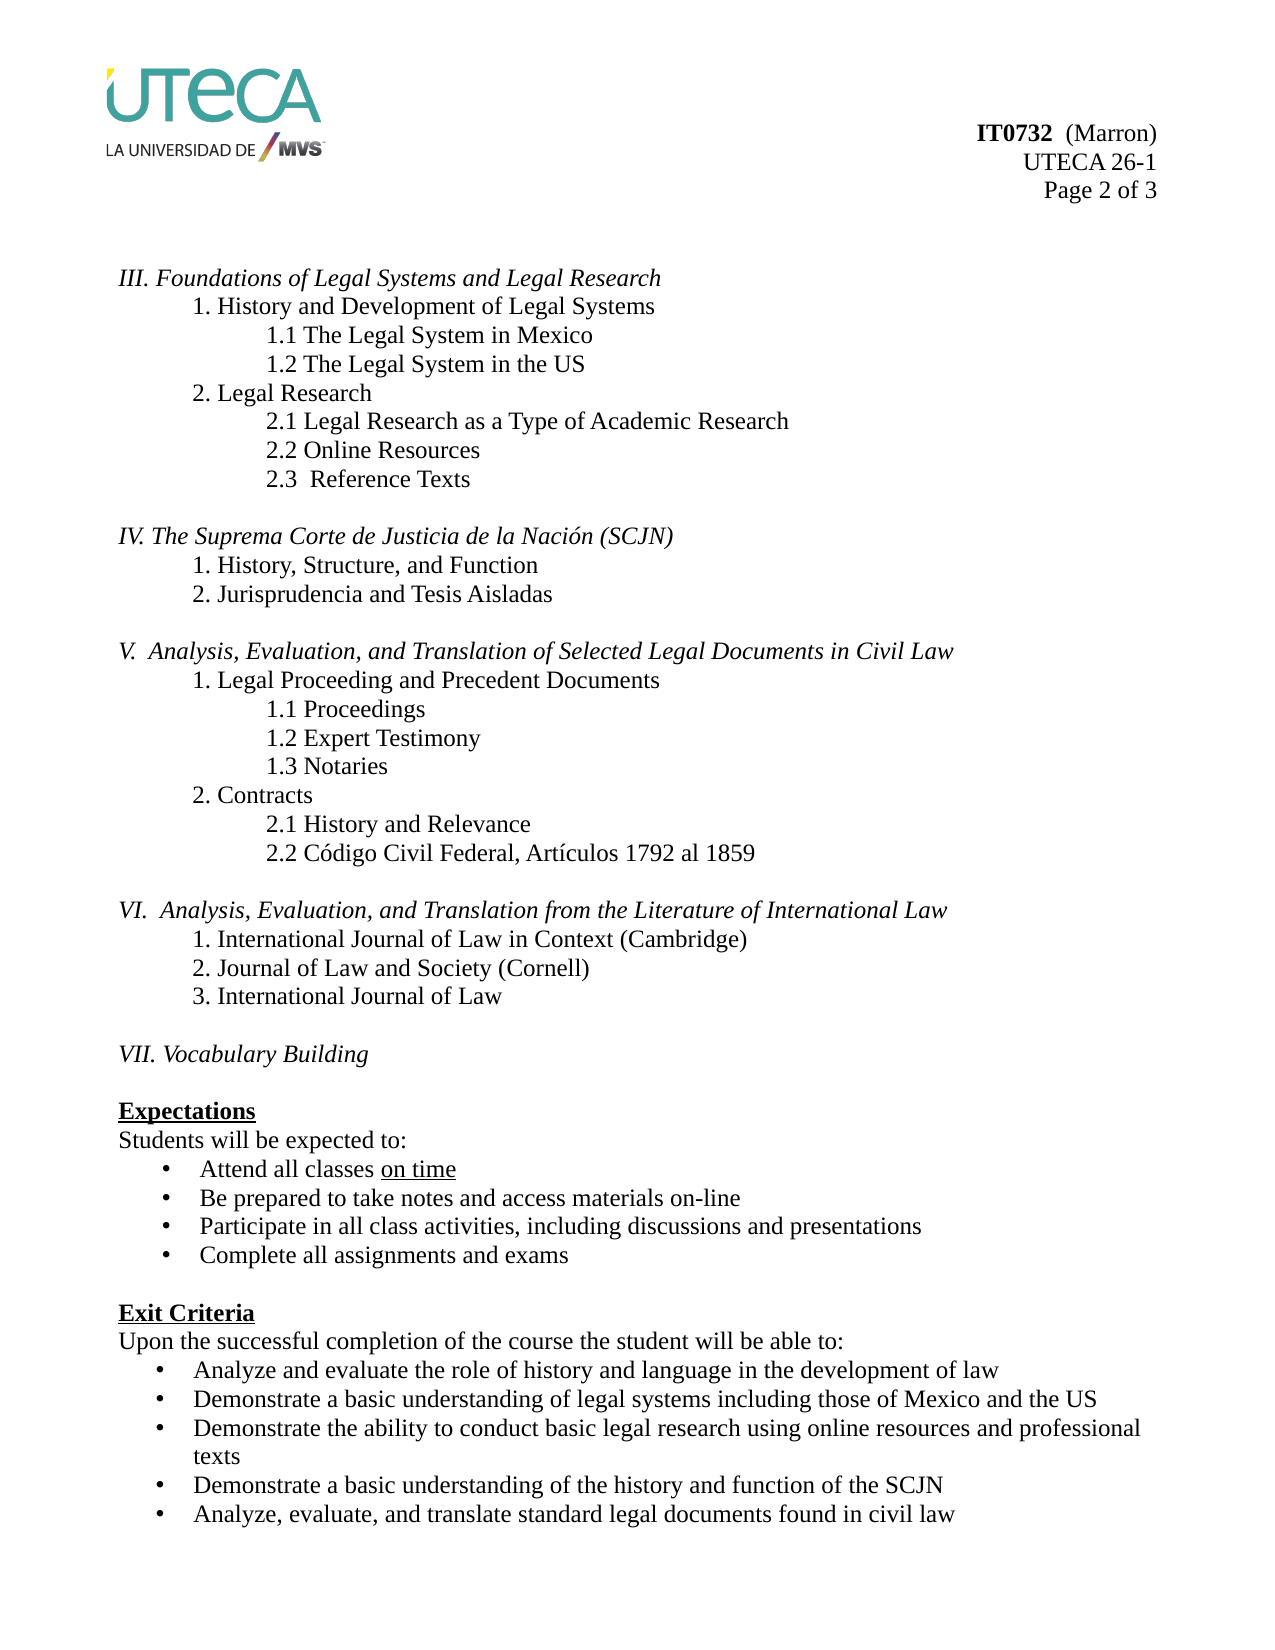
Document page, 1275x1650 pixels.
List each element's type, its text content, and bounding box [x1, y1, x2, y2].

text Expectations [118, 1096, 1157, 1125]
text VII. Vocabulary Building [118, 1039, 1157, 1068]
text 2.2 Código Civil Federal, Artículos 1792 al 1859 [266, 838, 1157, 866]
list Attend all classes on time [162, 1154, 1157, 1183]
list Analyze, evaluate, and translate standard legal documents found in civil law [156, 1499, 1157, 1528]
text 2. Jurisprudencia and Tesis Aisladas [192, 579, 1157, 608]
text 2.1 Legal Research as a Type of Academic Research [266, 406, 1157, 435]
list Be prepared to take notes and access materials on-line [162, 1183, 1157, 1211]
text 1.3 Notaries [266, 751, 1157, 780]
picture [104, 64, 328, 166]
list Demonstrate the ability to conduct basic legal research using online resources and professional texts [156, 1413, 1157, 1470]
text 1.1 The Legal System in Mexico [266, 320, 1157, 349]
text Students will be expected to: [118, 1125, 1157, 1154]
text 2. Legal Research [192, 378, 1157, 406]
text Exit Criteria [118, 1298, 1157, 1326]
text 2.1 History and Relevance [266, 809, 1157, 838]
text 1. Legal Proceeding and Precedent Documents [192, 665, 1157, 694]
list Demonstrate a basic understanding of the history and function of the SCJN [156, 1470, 1157, 1499]
text Upon the successful completion of the course the student will be able to: [118, 1326, 1157, 1355]
text VI. Analysis, Evaluation, and Translation from the Literature of International Law [118, 895, 1157, 924]
list Demonstrate a basic understanding of legal systems including those of Mexico and the US [156, 1384, 1157, 1413]
text 1. International Journal of Law in Context (Cambridge) [192, 924, 1157, 953]
text 1.2 The Legal System in the US [266, 349, 1157, 378]
list Complete all assignments and exams [162, 1240, 1157, 1269]
text V. Analysis, Evaluation, and Translation of Selected Legal Documents in Civil Law [118, 636, 1157, 665]
list Analyze and evaluate the role of history and language in the development of law [156, 1355, 1157, 1384]
text 2. Journal of Law and Society (Cornell) [192, 953, 1157, 981]
text 1.2 Expert Testimony [266, 723, 1157, 751]
text 3. International Journal of Law [192, 981, 1157, 1010]
text III. Foundations of Legal Systems and Legal Research [118, 263, 1157, 291]
text 1. History, Structure, and Function [192, 550, 1157, 579]
text 1.1 Proceedings [266, 694, 1157, 723]
text IV. The Suprema Corte de Justicia de la Nación (SCJN) [118, 521, 1157, 550]
list Participate in all class activities, including discussions and presentations [162, 1211, 1157, 1240]
text 2.2 Online Resources [266, 435, 1157, 464]
text 2. Contracts [192, 780, 1157, 809]
text 1. History and Development of Legal Systems [192, 291, 1157, 320]
text 2.3 Reference Texts [266, 464, 1157, 493]
